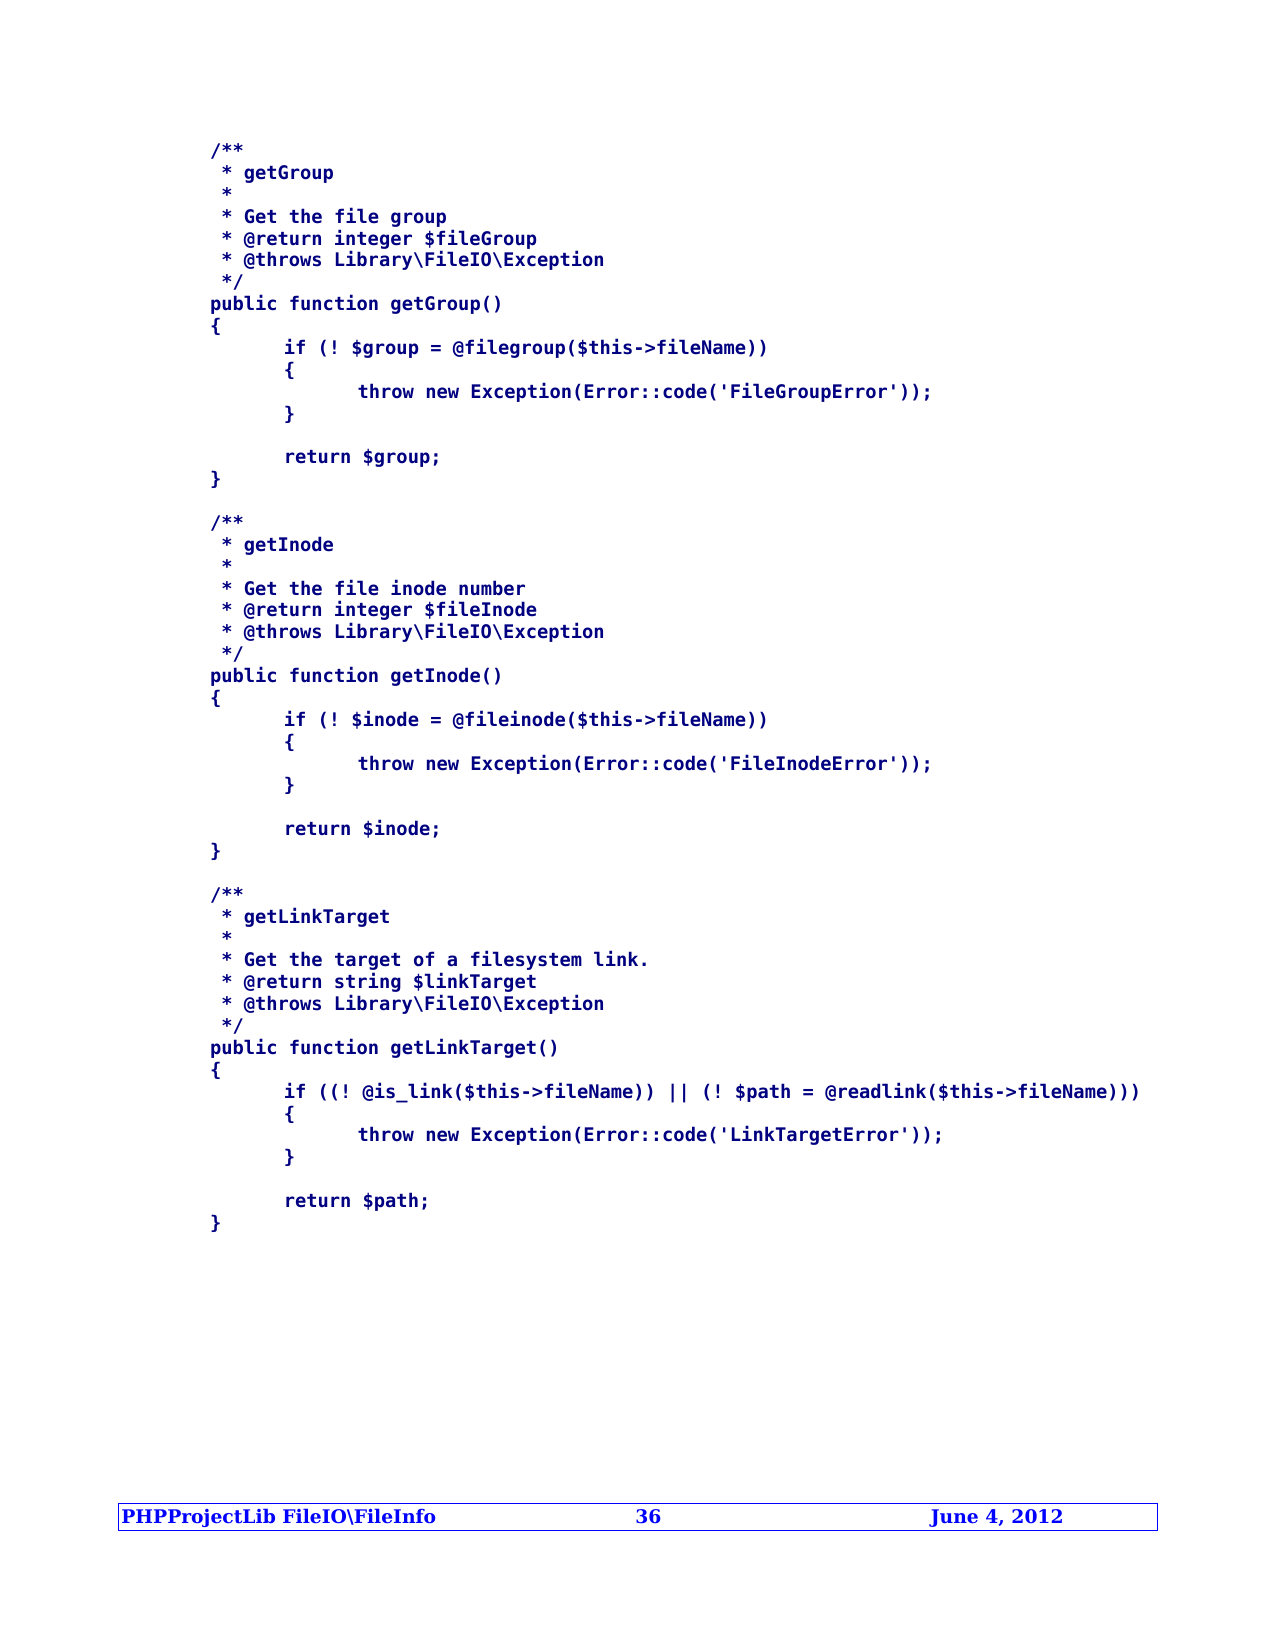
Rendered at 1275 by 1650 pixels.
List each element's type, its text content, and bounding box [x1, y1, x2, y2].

list } [136, 1212, 1157, 1234]
list return $group; [136, 446, 1157, 468]
list * Get the file group [136, 206, 1157, 227]
list * [136, 556, 1157, 577]
list } [136, 774, 1157, 796]
list * [136, 184, 1157, 206]
list * @return integer $fileInode [136, 599, 1157, 621]
list { [136, 359, 1157, 381]
list throw new Exception(Error::code('LinkTargetError')); [136, 1124, 1157, 1146]
list * @return integer $fileGroup [136, 227, 1157, 249]
list throw new Exception(Error::code('FileGroupError')); [136, 381, 1157, 402]
list { [136, 315, 1157, 337]
list if ((! @is_link($this->fileName)) || (! $path = @readlink($this->fileName))) [136, 1081, 1157, 1102]
list if (! $inode = @fileinode($this->fileName)) [136, 709, 1157, 731]
list /** [136, 512, 1157, 534]
list { [136, 1059, 1157, 1081]
list { [136, 1102, 1157, 1124]
list if (! $group = @filegroup($this->fileName)) [136, 337, 1157, 359]
list */ [136, 271, 1157, 293]
list */ [136, 1015, 1157, 1037]
list * @throws Library\FileIO\Exception [136, 249, 1157, 271]
list * getInode [136, 534, 1157, 556]
list public function getLinkTarget() [136, 1037, 1157, 1059]
list * Get the file inode number [136, 577, 1157, 599]
list * Get the target of a filesystem link. [136, 949, 1157, 971]
list /** [136, 140, 1157, 162]
list * [136, 927, 1157, 949]
list { [136, 687, 1157, 709]
list * @return string $linkTarget [136, 971, 1157, 993]
list public function getGroup() [136, 293, 1157, 315]
list return $inode; [136, 818, 1157, 840]
list return $path; [136, 1190, 1157, 1212]
list } [136, 468, 1157, 490]
list } [136, 840, 1157, 862]
list } [136, 402, 1157, 424]
list public function getInode() [136, 665, 1157, 687]
list * @throws Library\FileIO\Exception [136, 621, 1157, 643]
list * getLinkTarget [136, 906, 1157, 927]
list * getGroup [136, 162, 1157, 184]
list /** [136, 884, 1157, 906]
list } [136, 1146, 1157, 1168]
list { [136, 731, 1157, 752]
list */ [136, 643, 1157, 665]
list * @throws Library\FileIO\Exception [136, 993, 1157, 1015]
list throw new Exception(Error::code('FileInodeError')); [136, 752, 1157, 774]
